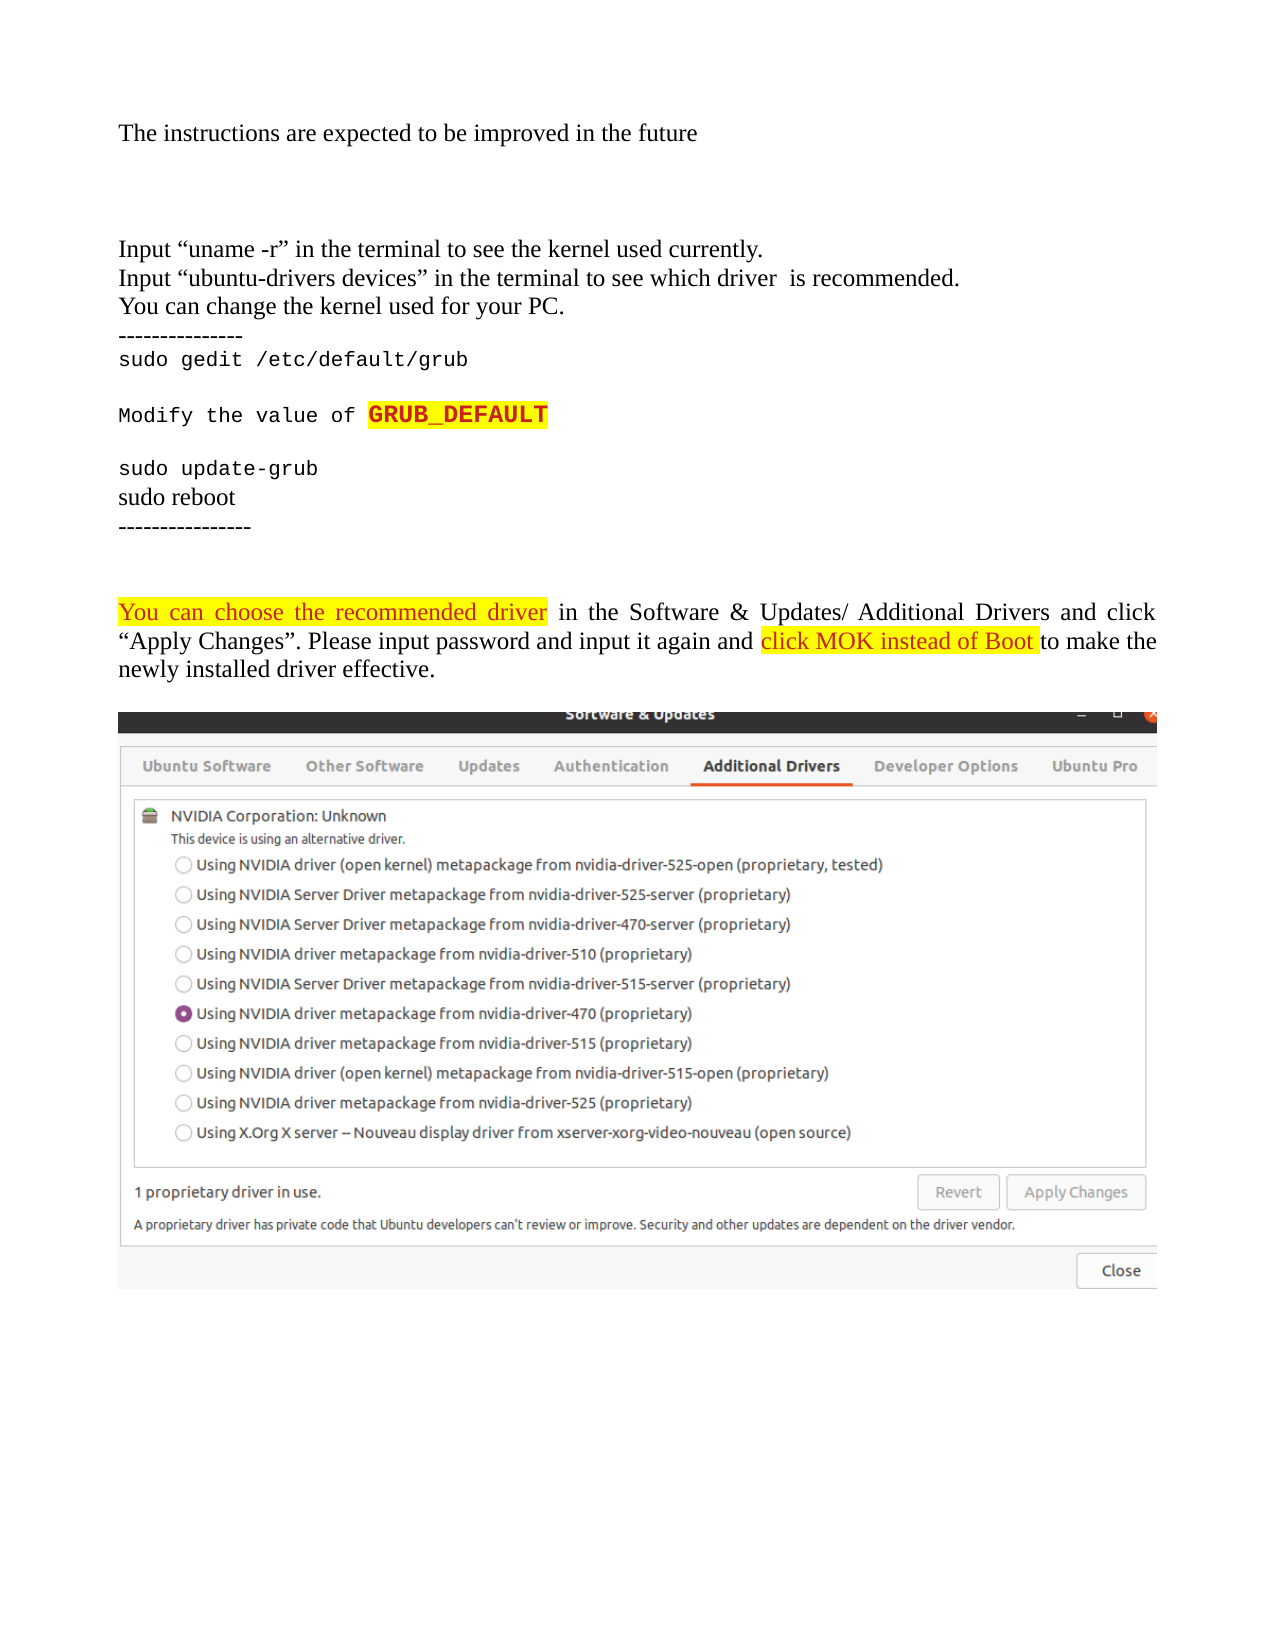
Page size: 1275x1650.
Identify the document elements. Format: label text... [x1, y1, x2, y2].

text --------------- [118, 320, 1157, 349]
picture [118, 712, 1157, 1289]
text ---------------- [118, 511, 1157, 539]
text sudo gedit /etc/default/grub [118, 349, 1157, 372]
text sudo reboot [118, 482, 1157, 511]
text You can change the kernel used for your PC. [118, 291, 1157, 320]
text You can choose the recommended driver in the Software & Updates/ Additional Drivers and click “Apply Changes”. Please input password and input it again and click MOK instead of Boot to make the newly installed driver effective. [118, 597, 1157, 683]
text Input “ubuntu-drivers devices” in the terminal to see which driver is recommended. [118, 263, 1157, 291]
text Modify the value of GRUB_DEFAULT [118, 401, 1157, 429]
text sudo update-grub [118, 458, 1157, 482]
text Input “uname -r” in the terminal to see the kernel used currently. [118, 234, 1157, 263]
